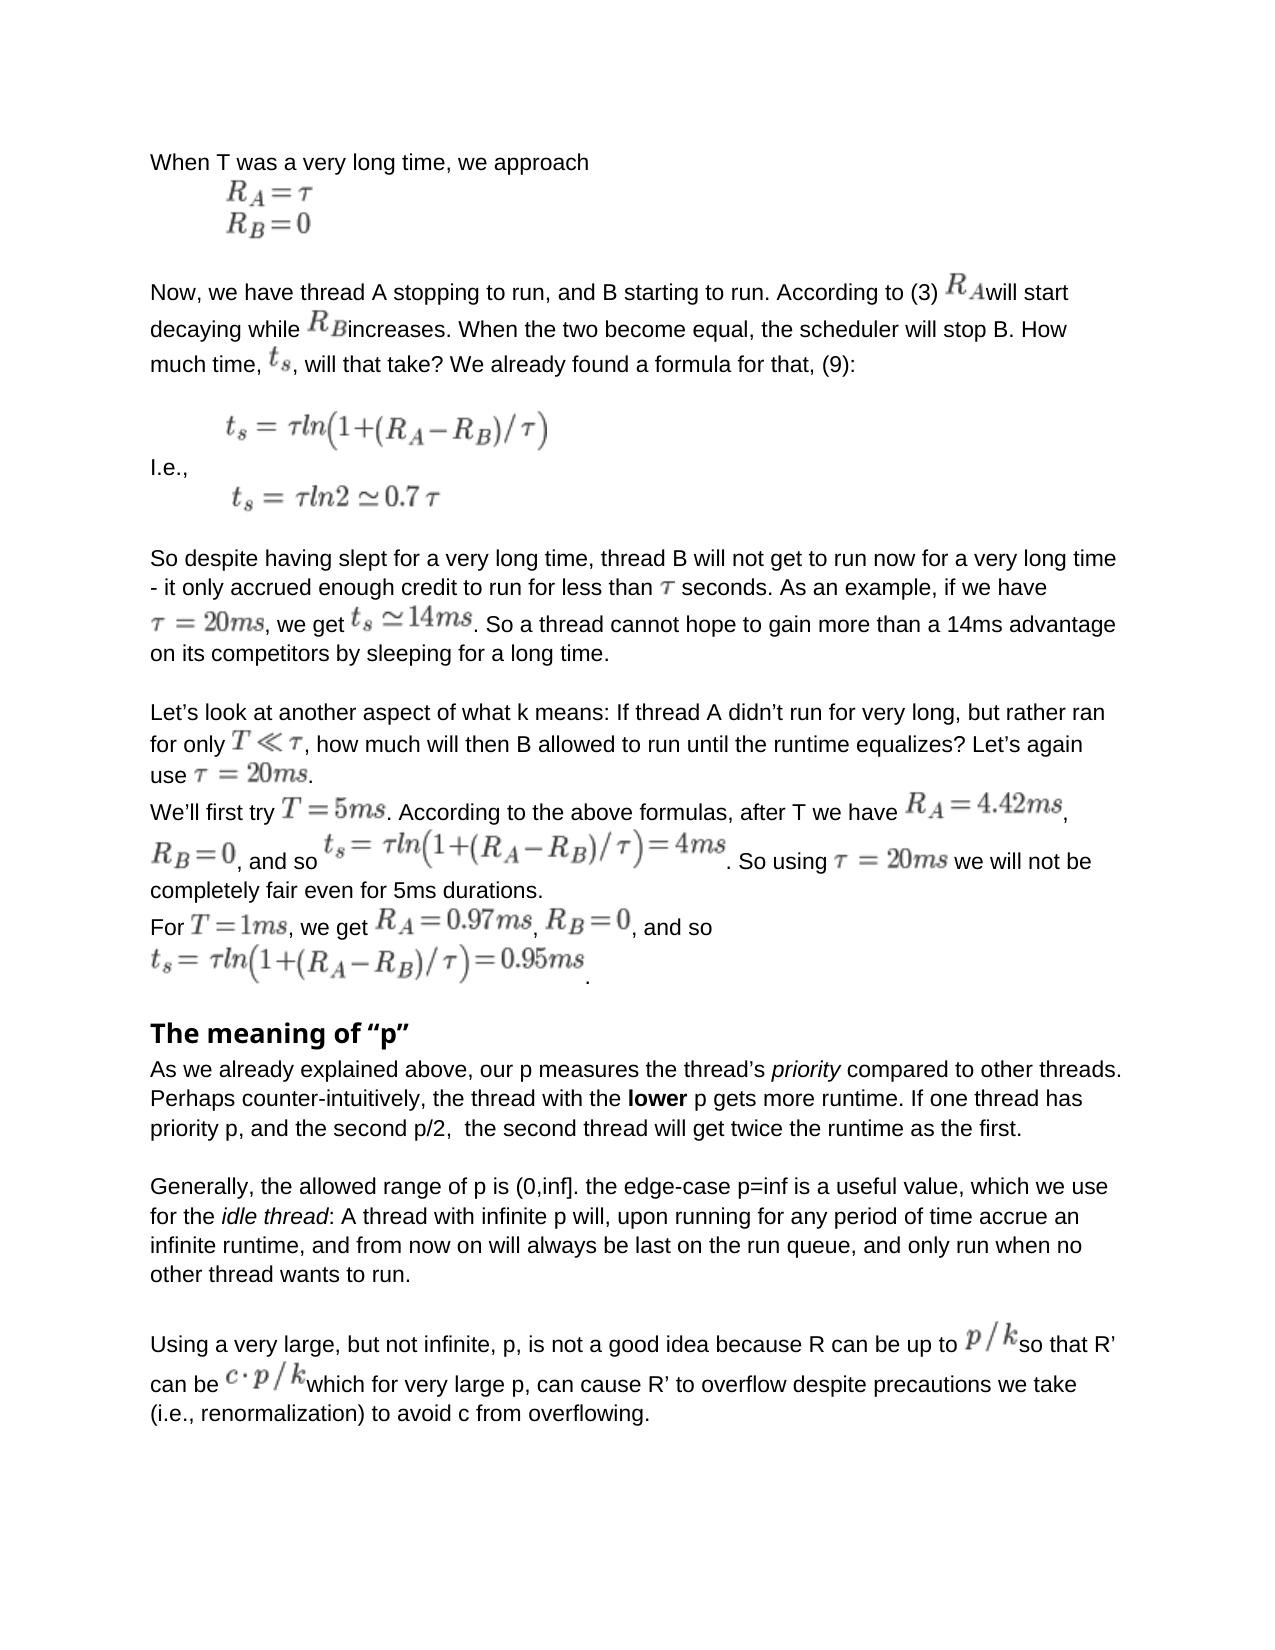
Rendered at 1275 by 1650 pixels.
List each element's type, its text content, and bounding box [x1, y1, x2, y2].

text Let’s look at another aspect of what k means: If thread A didn’t run for very long, but rather ran for only , how much will then B allowed to run until the runtime equalizes? Let’s again use . [150, 700, 1125, 788]
picture [231, 484, 441, 513]
picture [659, 580, 676, 596]
picture [323, 828, 726, 870]
picture [150, 944, 585, 985]
picture [281, 796, 386, 820]
text So despite having slept for a very long time, thread B will not get to run now for a very long time - it only accrued enough credit to run for less than seconds. As an example, if we have , we get . So a thread cannot hope to gain more than a 14ms advantage on its competitors by sleeping for a long time. [150, 546, 1125, 667]
picture [193, 761, 308, 784]
text For , we get , , and so . [150, 907, 1125, 989]
picture [231, 729, 304, 753]
picture [190, 913, 288, 936]
text Using a very large, but not infinite, p, is not a good idea because R can be up to so that R’ can be which for very large p, can cause R’ to overflow despite precautions we take (i.e., renormalization) to avoid c from overflowing. [150, 1321, 1125, 1426]
subtitle The meaning of “p” [150, 1014, 1125, 1051]
picture [150, 610, 264, 633]
picture [904, 791, 1063, 820]
picture [350, 604, 473, 633]
text We’ll first try . According to the above formulas, after T we have , , and so . So using we will not be completely fair even for 5ms durations. [150, 792, 1125, 903]
text As we already explained above, our p measures the thread’s priority compared to other threads. Perhaps counter-intuitively, the thread with the lower p gets more runtime. If one thread has priority p, and the second p/2, the second thread will get twice the runtime as the first. [150, 1057, 1125, 1141]
text Generally, the allowed range of p is (0,inf]. the edge-case p=inf is a useful value, which we use for the idle thread: A thread with infinite p will, upon running for any period of time accrue an infinite runtime, and from now on will always be last on the run queue, and only run when no other thread wants to run. [150, 1174, 1125, 1288]
picture [945, 272, 986, 301]
picture [544, 907, 631, 936]
picture [225, 1360, 307, 1392]
text I.e., [150, 455, 1125, 481]
picture [225, 179, 313, 208]
text When T was a very long time, we approach [150, 150, 1125, 176]
picture [268, 346, 292, 373]
picture [374, 907, 533, 936]
picture [225, 410, 547, 452]
picture [306, 309, 348, 338]
text Now, we have thread A stopping to run, and B starting to run. According to (3) will start decaying while increases. When the two become equal, the scheduler will stop B. How much time, , will that take? We already found a formula for that, (9): [150, 272, 1125, 377]
picture [150, 841, 236, 870]
picture [225, 211, 311, 240]
picture [833, 847, 948, 870]
picture [964, 1321, 1019, 1353]
